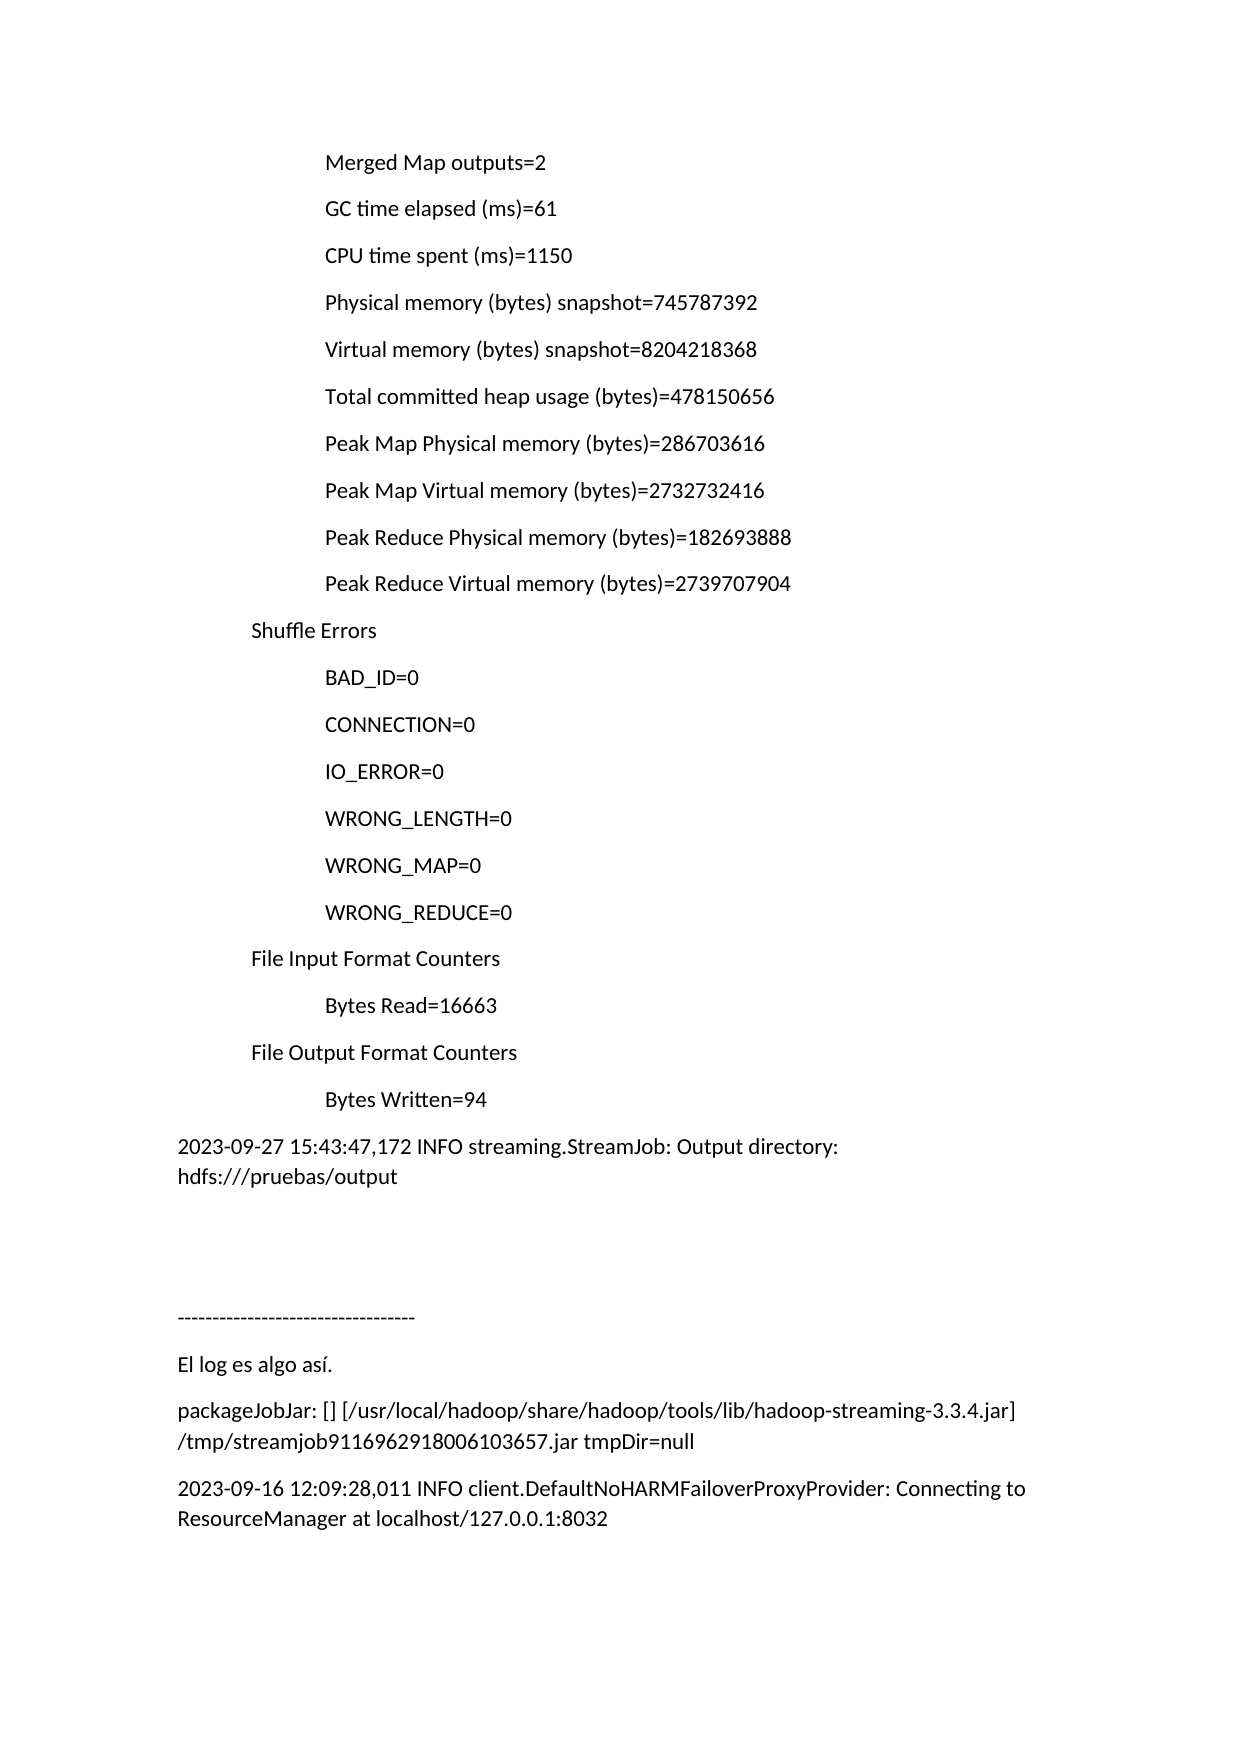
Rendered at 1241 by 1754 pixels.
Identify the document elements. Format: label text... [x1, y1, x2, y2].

text CPU time spent (ms)=1150 [177, 241, 1063, 269]
text WRONG_REDUCE=0 [177, 898, 1063, 926]
text GC time elapsed (ms)=61 [177, 194, 1063, 222]
text Shuffle Errors [177, 616, 1063, 644]
text Bytes Written=94 [177, 1085, 1063, 1113]
text BAD_ID=0 [177, 663, 1063, 691]
text File Output Format Counters [177, 1038, 1063, 1066]
text WRONG_MAP=0 [177, 851, 1063, 879]
text El log es algo así. [177, 1350, 1063, 1378]
text Peak Map Physical memory (bytes)=286703616 [177, 429, 1063, 457]
text Bytes Read=16663 [177, 991, 1063, 1019]
text Merged Map outputs=2 [177, 148, 1063, 176]
text Virtual memory (bytes) snapshot=8204218368 [177, 335, 1063, 363]
text Physical memory (bytes) snapshot=745787392 [177, 288, 1063, 316]
text File Input Format Counters [177, 944, 1063, 972]
text ---------------------------------- [177, 1303, 1063, 1331]
text WRONG_LENGTH=0 [177, 804, 1063, 832]
text Peak Map Virtual memory (bytes)=2732732416 [177, 476, 1063, 504]
text 2023-09-16 12:09:28,011 INFO client.DefaultNoHARMFailoverProxyProvider: Connecting to ResourceManager at localhost/127.0.0.1:8032 [177, 1474, 1063, 1532]
text Total committed heap usage (bytes)=478150656 [177, 382, 1063, 410]
text 2023-09-27 15:43:47,172 INFO streaming.StreamJob: Output directory: hdfs:///pruebas/output [177, 1132, 1063, 1190]
text IO_ERROR=0 [177, 757, 1063, 785]
text CONNECTION=0 [177, 710, 1063, 738]
text Peak Reduce Physical memory (bytes)=182693888 [177, 523, 1063, 551]
text packageJobJar: [] [/usr/local/hadoop/share/hadoop/tools/lib/hadoop-streaming-3.3.4.jar] /tmp/streamjob9116962918006103657.jar tmpDir=null [177, 1397, 1063, 1455]
text Peak Reduce Virtual memory (bytes)=2739707904 [177, 569, 1063, 597]
